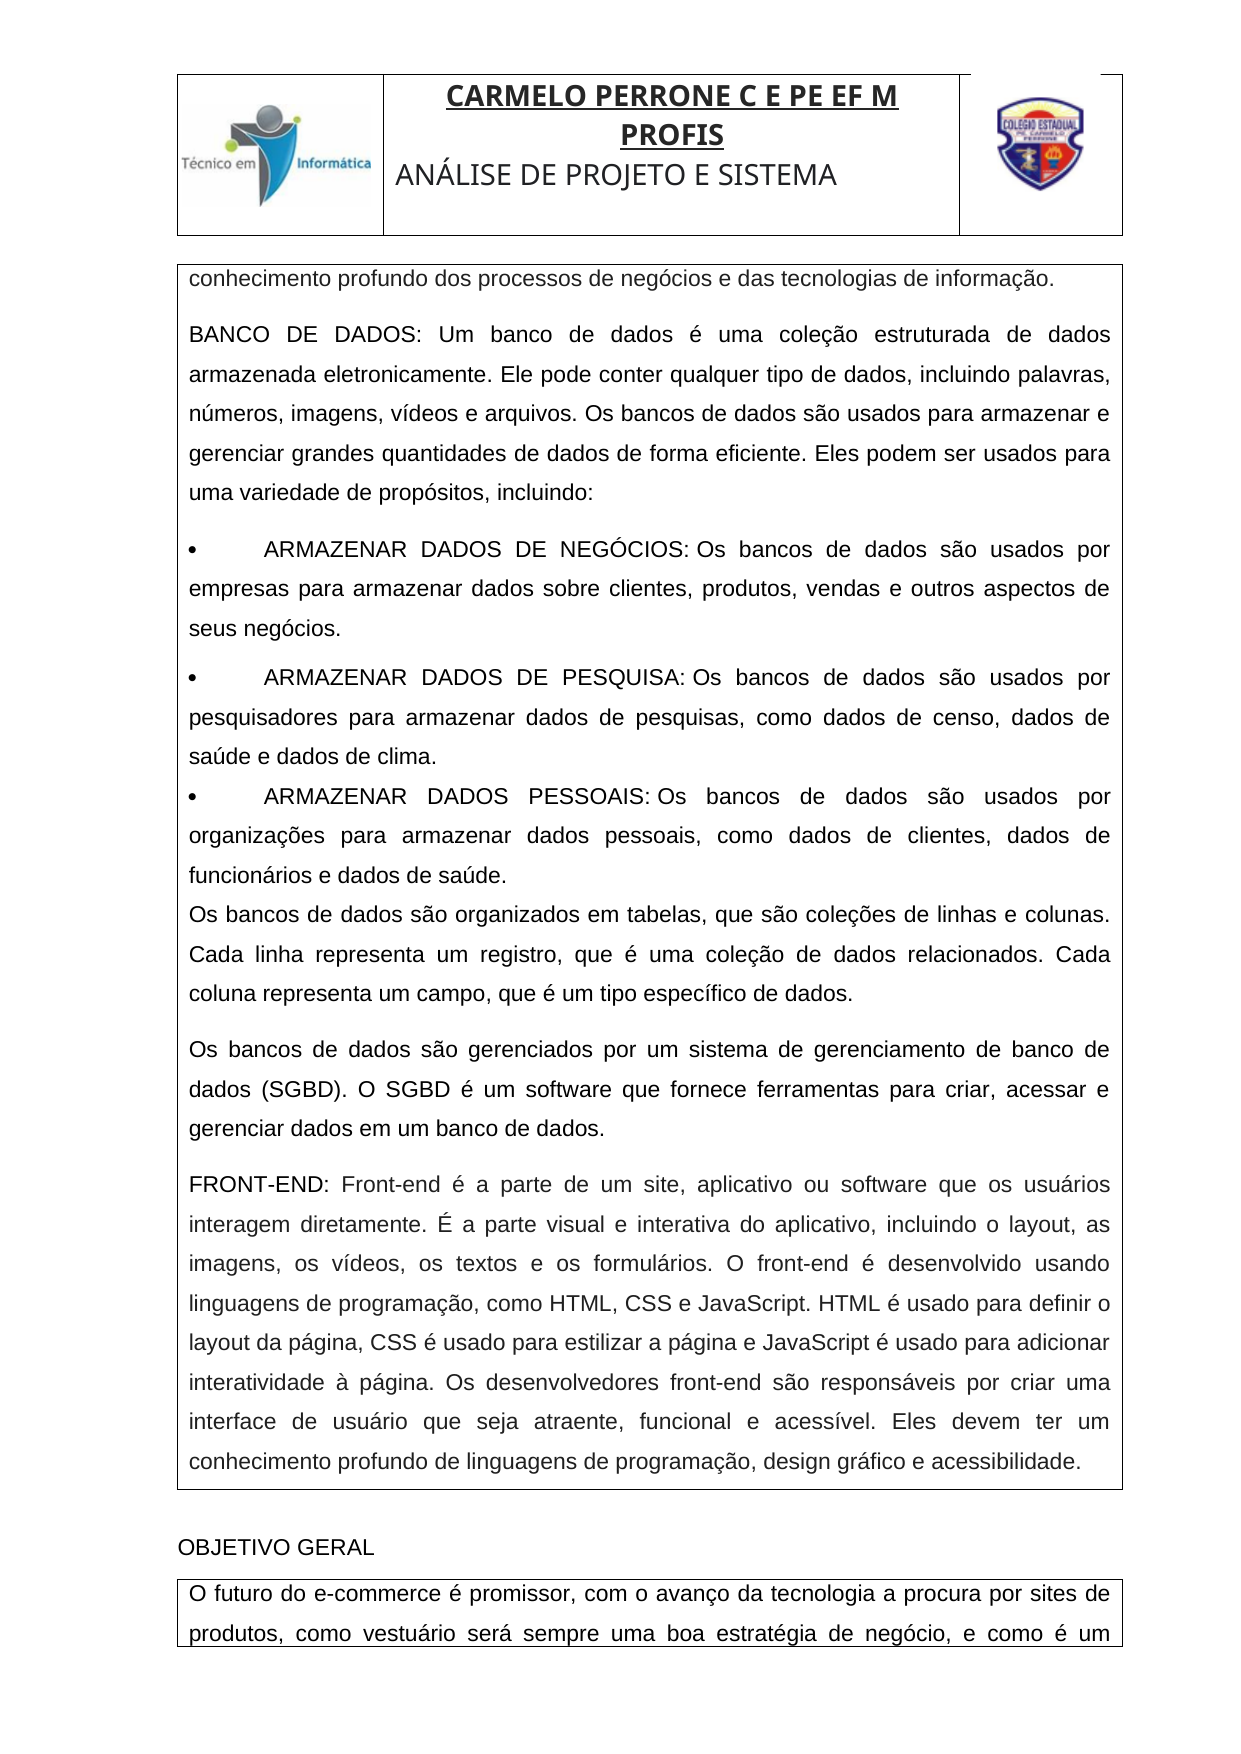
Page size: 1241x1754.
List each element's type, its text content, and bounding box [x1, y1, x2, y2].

picture [181, 104, 371, 207]
table_header ANÁLISE DE PROJETOS E SISTEMAS: Análise de projetos e sistemas é o processo de identificação, compreensão e documentação dos requisitos de um sistema. É uma etapa essencial no desenvolvimento de sistemas de informação, pois fornece a base para o projeto e implementação do sistema. A análise de projetos e sistemas pode ser dividida em duas fases principais: ANÁLISE DE REQUISITOS: Nesta fase, os analistas de sistemas trabalham com os usuários do sistema para identificar e documentar seus requisitos. Os requisitos podem ser funcionais, não funcionais ou de desempenho. Os requisitos funcionais descrevem o que o sistema deve fazer. Os requisitos não funcionais descrevem como o sistema deve funcionar. Os requisitos de desempenho descrevem o desempenho esperado do sistema. ANÁLISE DE ARQUITETURA: Nesta fase, os analistas de sistemas trabalham para desenvolver uma arquitetura para o sistema. A arquitetura descreve a estrutura do sistema, incluindo seus componentes, interfaces e relacionamentos. O processo de análise de projetos e sistemas é iterativo, o que significa que é realizado em ciclos repetidos. Em cada ciclo, os analistas de sistemas coletam mais informações, refinam seus entendimentos dos requisitos e atualizam a documentação. A análise de projetos e sistemas é uma atividade complexa que requer uma variedade de habilidades e conhecimentos. Os analistas de sistemas devem ter fortes habilidades de comunicação, análise e resolução de problemas. Eles também devem ter um conhecimento profundo dos processos de negócios e das tecnologias de informação. BANCO DE DADOS: Um banco de dados é uma coleção estruturada de dados armazenada eletronicamente. Ele pode conter qualquer tipo de dados, incluindo palavras, números, imagens, vídeos e arquivos. Os bancos de dados são usados para armazenar e gerenciar grandes quantidades de dados de forma eficiente. Eles podem ser usados para uma variedade de propósitos, incluindo: ARMAZENAR DADOS DE NEGÓCIOS: Os bancos de dados são usados por empresas para armazenar dados sobre clientes, produtos, vendas e outros aspectos de seus negócios. ARMAZENAR DADOS DE PESQUISA: Os bancos de dados são usados por pesquisadores para armazenar dados de pesquisas, como dados de censo, dados de saúde e dados de clima. ARMAZENAR DADOS PESSOAIS: Os bancos de dados são usados por organizações para armazenar dados pessoais, como dados de clientes, dados de funcionários e dados de saúde. Os bancos de dados são organizados em tabelas, que são coleções de linhas e colunas. Cada linha representa um registro, que é uma coleção de dados relacionados. Cada coluna representa um campo, que é um tipo específico de dados. Os bancos de dados são gerenciados por um sistema de gerenciamento de banco de dados (SGBD). O SGBD é um software que fornece ferramentas para criar, acessar e gerenciar dados em um banco de dados. FRONT-END: Front-end é a parte de um site, aplicativo ou software que os usuários interagem diretamente. É a parte visual e interativa do aplicativo, incluindo o layout, as imagens, os vídeos, os textos e os formulários. O front-end é desenvolvido usando linguagens de programação, como HTML, CSS e JavaScript. HTML é usado para definir o layout da página, CSS é usado para estilizar a página e JavaScript é usado para adicionar interatividade à página. Os desenvolvedores front-end são responsáveis por criar uma interface de usuário que seja atraente, funcional e acessível. Eles devem ter um conhecimento profundo de linguagens de programação, design gráfico e acessibilidade. [178, 265, 1122, 1488]
picture [971, 74, 1101, 199]
text OBJETIVO GERAL [177, 1534, 1122, 1561]
table_header O futuro do e-commerce é promissor, com o avanço da tecnologia a procura por sites de produtos, como vestuário será sempre uma boa estratégia de negócio, e como é um [178, 1580, 1122, 1646]
